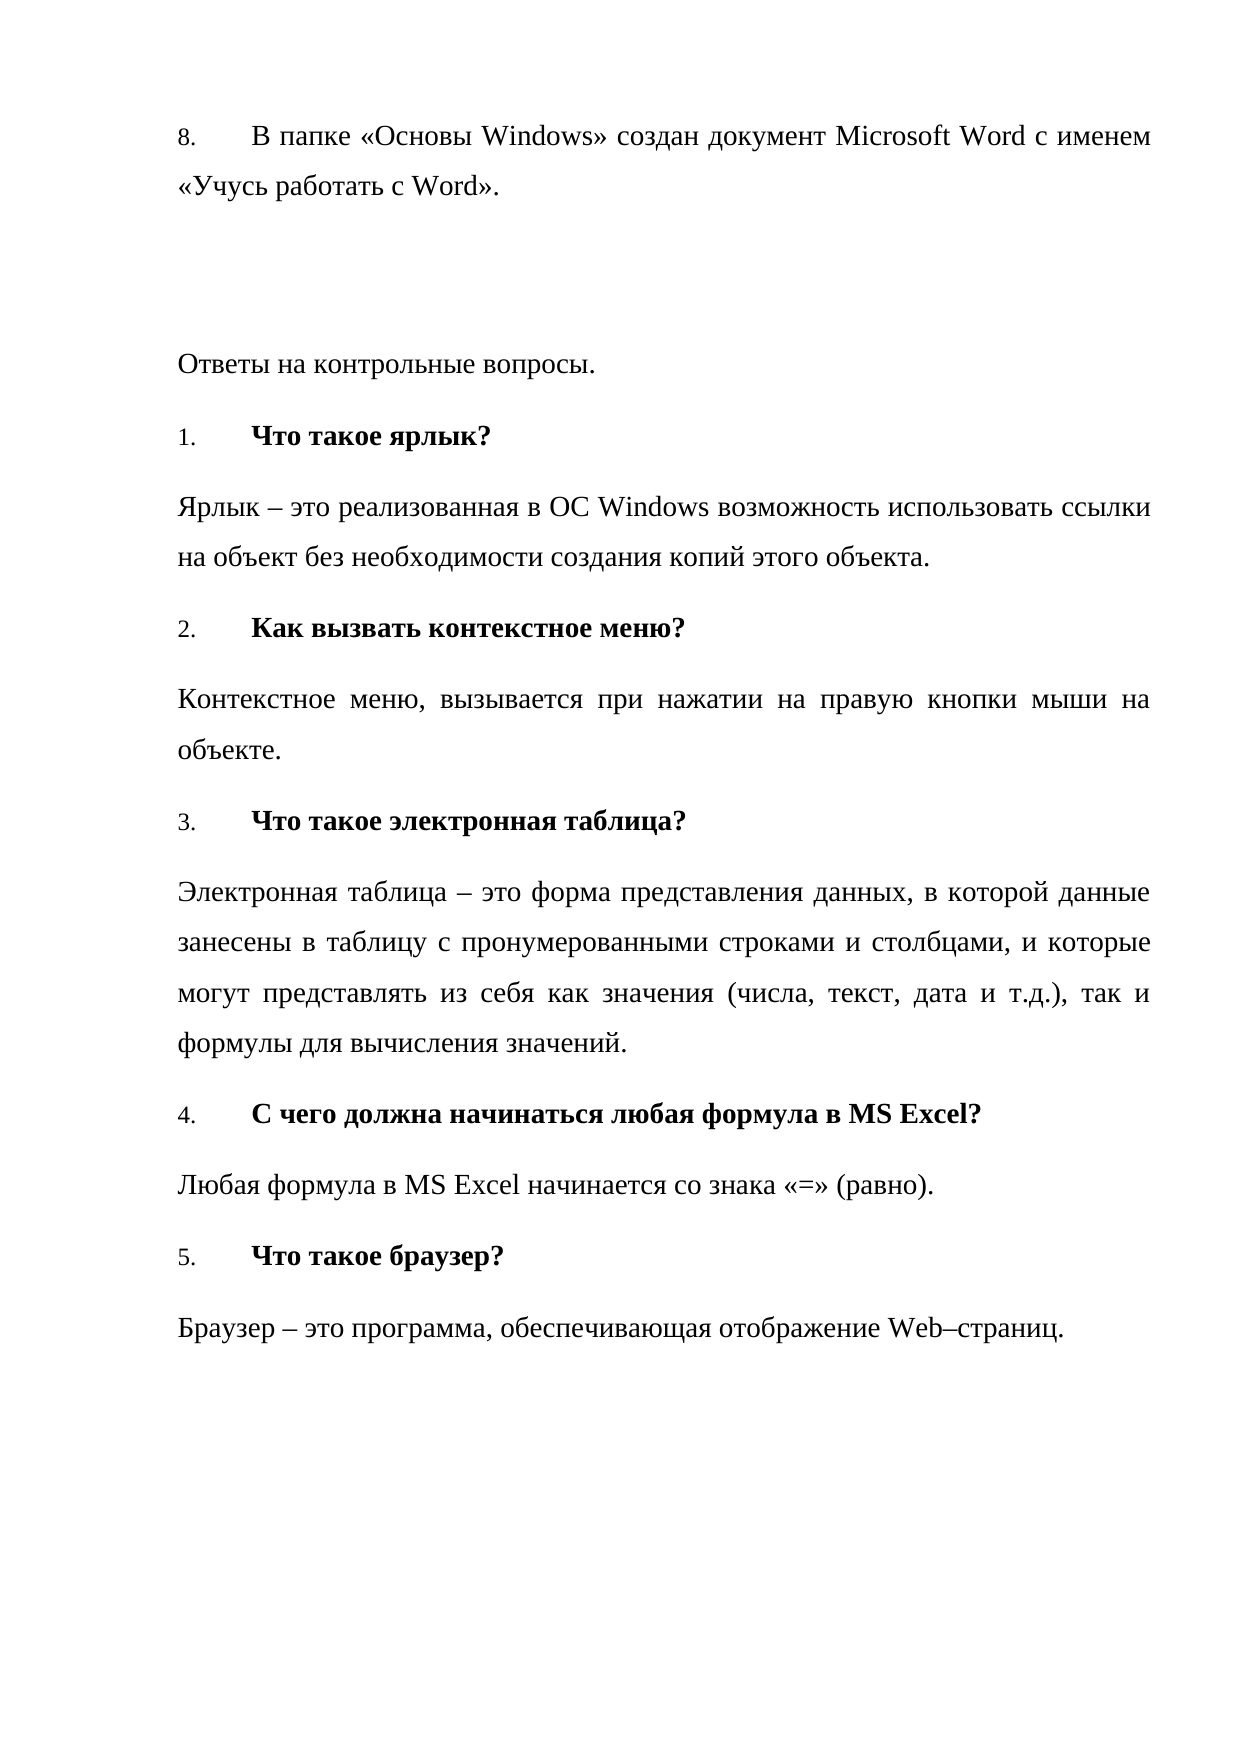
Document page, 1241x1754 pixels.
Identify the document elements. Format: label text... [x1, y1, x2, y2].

text Ярлык – это реализованная в ОС Windows возможность использовать ссылки на объект без необходимости создания копий этого объекта. [177, 489, 1152, 573]
list С чего должна начинаться любая формула в MS Excel? [177, 1096, 1152, 1130]
list Что такое ярлык? [177, 418, 1152, 451]
text Ответы на контрольные вопросы. [177, 347, 1152, 380]
text Браузер – это программа, обеспечивающая отображение Web–страниц. [177, 1310, 1152, 1343]
text Любая формула в MS Excel начинается со знака «=» (равно). [177, 1167, 1152, 1201]
list В папке «Основы Windows» создан документ Microsoft Word с именем «Учусь работать с Word». [177, 118, 1152, 202]
list Как вызвать контекстное меню? [177, 610, 1152, 644]
list Что такое электронная таблица? [177, 803, 1152, 837]
text Электронная таблица – это форма представления данных, в которой данные занесены в таблицу с пронумерованными строками и столбцами, и которые могут представлять из себя как значения (числа, текст, дата и т.д.), так и формулы для вычисления значений. [177, 874, 1152, 1059]
text Контекстное меню, вызывается при нажатии на правую кнопки мыши на объекте. [177, 682, 1152, 765]
list Что такое браузер? [177, 1238, 1152, 1272]
